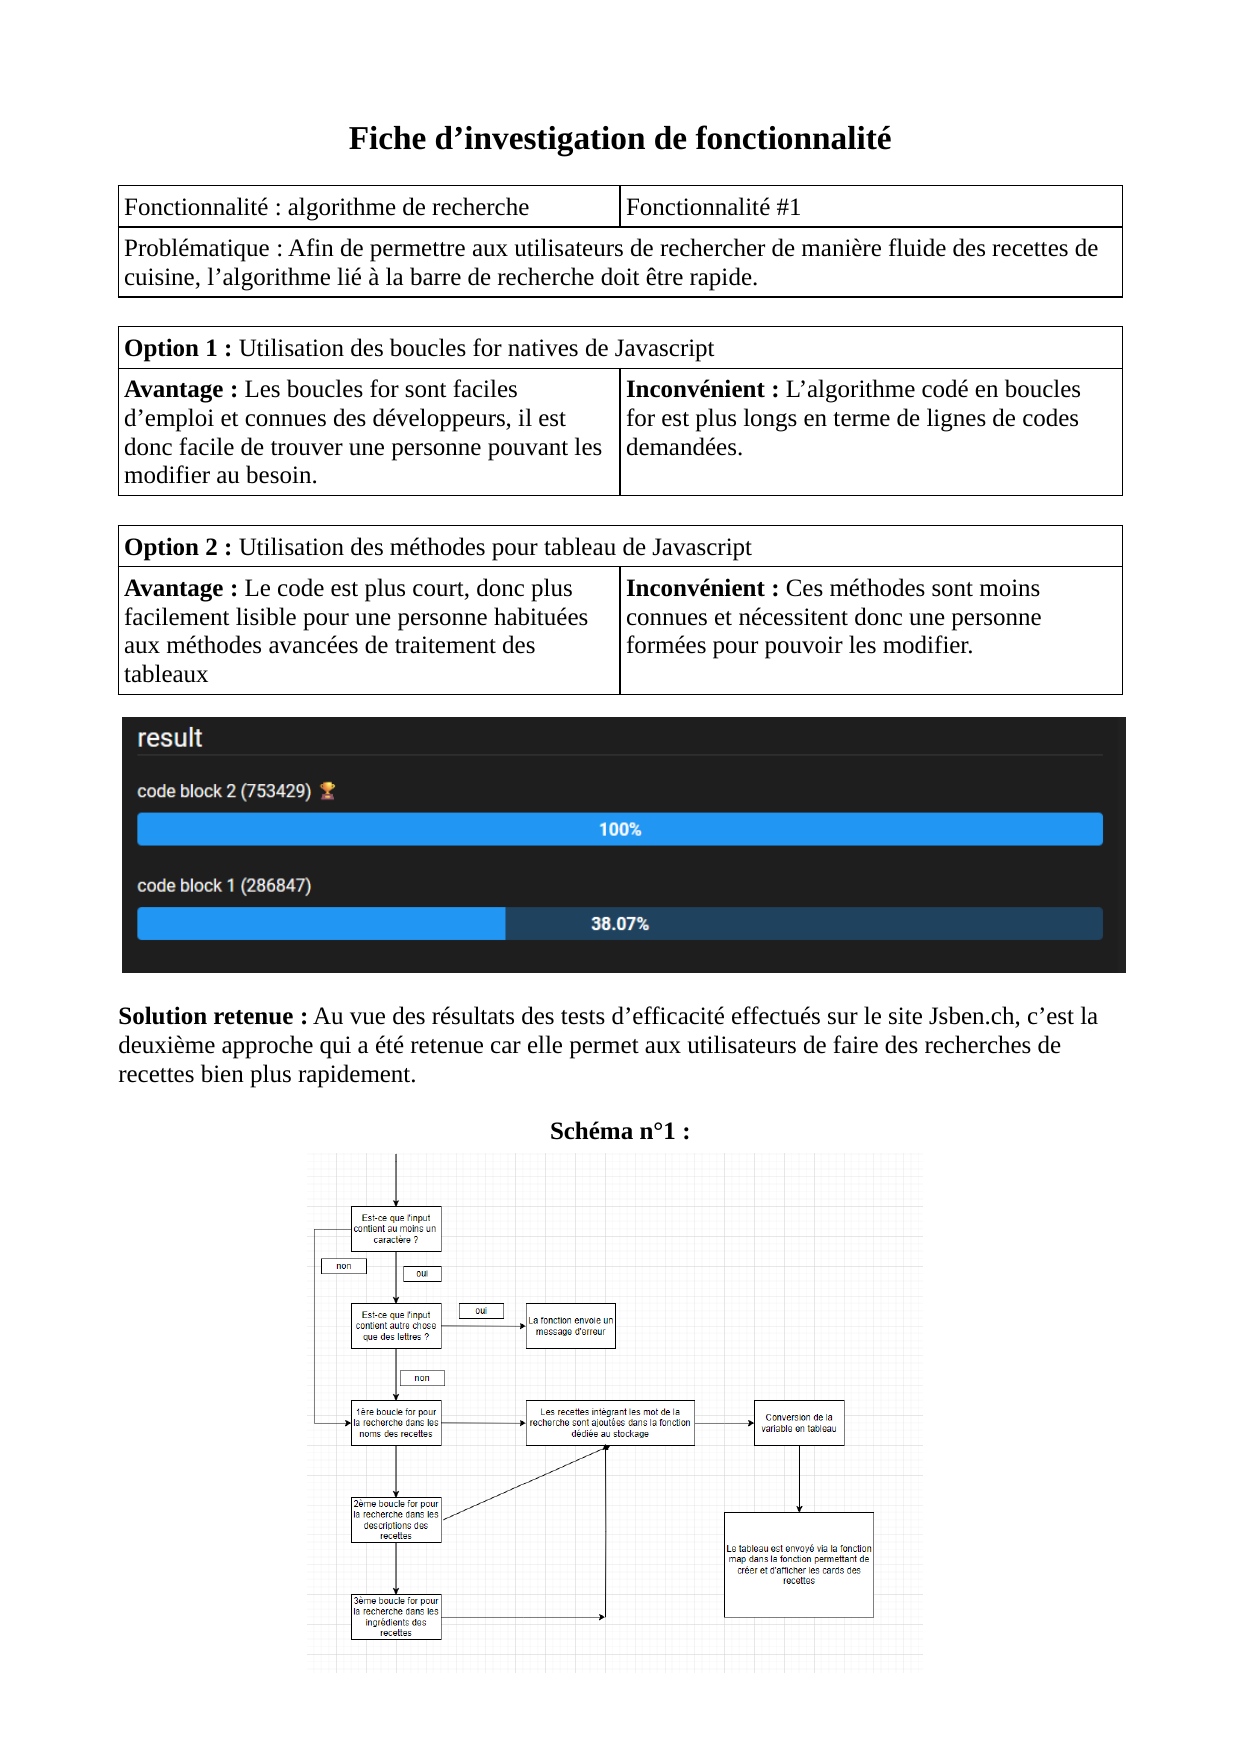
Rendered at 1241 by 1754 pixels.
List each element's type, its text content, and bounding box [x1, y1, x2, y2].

table_cell Avantage : Le code est plus court, donc plus facilement lisible pour une personne habituées aux méthodes avancées de traitement des tableaux [119, 567, 619, 693]
text Fiche d’investigation de fonctionnalité [118, 118, 1122, 156]
text Schéma n°1 : [118, 1116, 1122, 1145]
table_cell Inconvénient : L’algorithme codé en boucles for est plus longs en terme de lignes de codes demandées. [621, 369, 1122, 495]
picture [122, 717, 1126, 973]
table_header Option 2 : Utilisation des méthodes pour tableau de Javascript [119, 526, 1122, 566]
table_header Fonctionnalité : algorithme de recherche [119, 186, 619, 226]
text Solution retenue : Au vue des résultats des tests d’efficacité effectués sur le site Jsben.ch, c’est la deuxième approche qui a été retenue car elle permet aux utilisateurs de faire des recherches de recettes bien plus rapidement. [118, 1001, 1122, 1087]
table_cell Avantage : Les boucles for sont faciles d’emploi et connues des développeurs, il est donc facile de trouver une personne pouvant les modifier au besoin. [119, 369, 619, 495]
table_cell Inconvénient : Ces méthodes sont moins connues et nécessitent donc une personne formées pour pouvoir les modifier. [621, 567, 1122, 693]
table_header Option 1 : Utilisation des boucles for natives de Javascript [119, 327, 1122, 367]
table_cell Problématique : Afin de permettre aux utilisateurs de rechercher de manière fluide des recettes de cuisine, l’algorithme lié à la barre de recherche doit être rapide. [119, 228, 1122, 296]
table_header Fonctionnalité #1 [621, 186, 1122, 226]
picture [306, 1153, 923, 1673]
